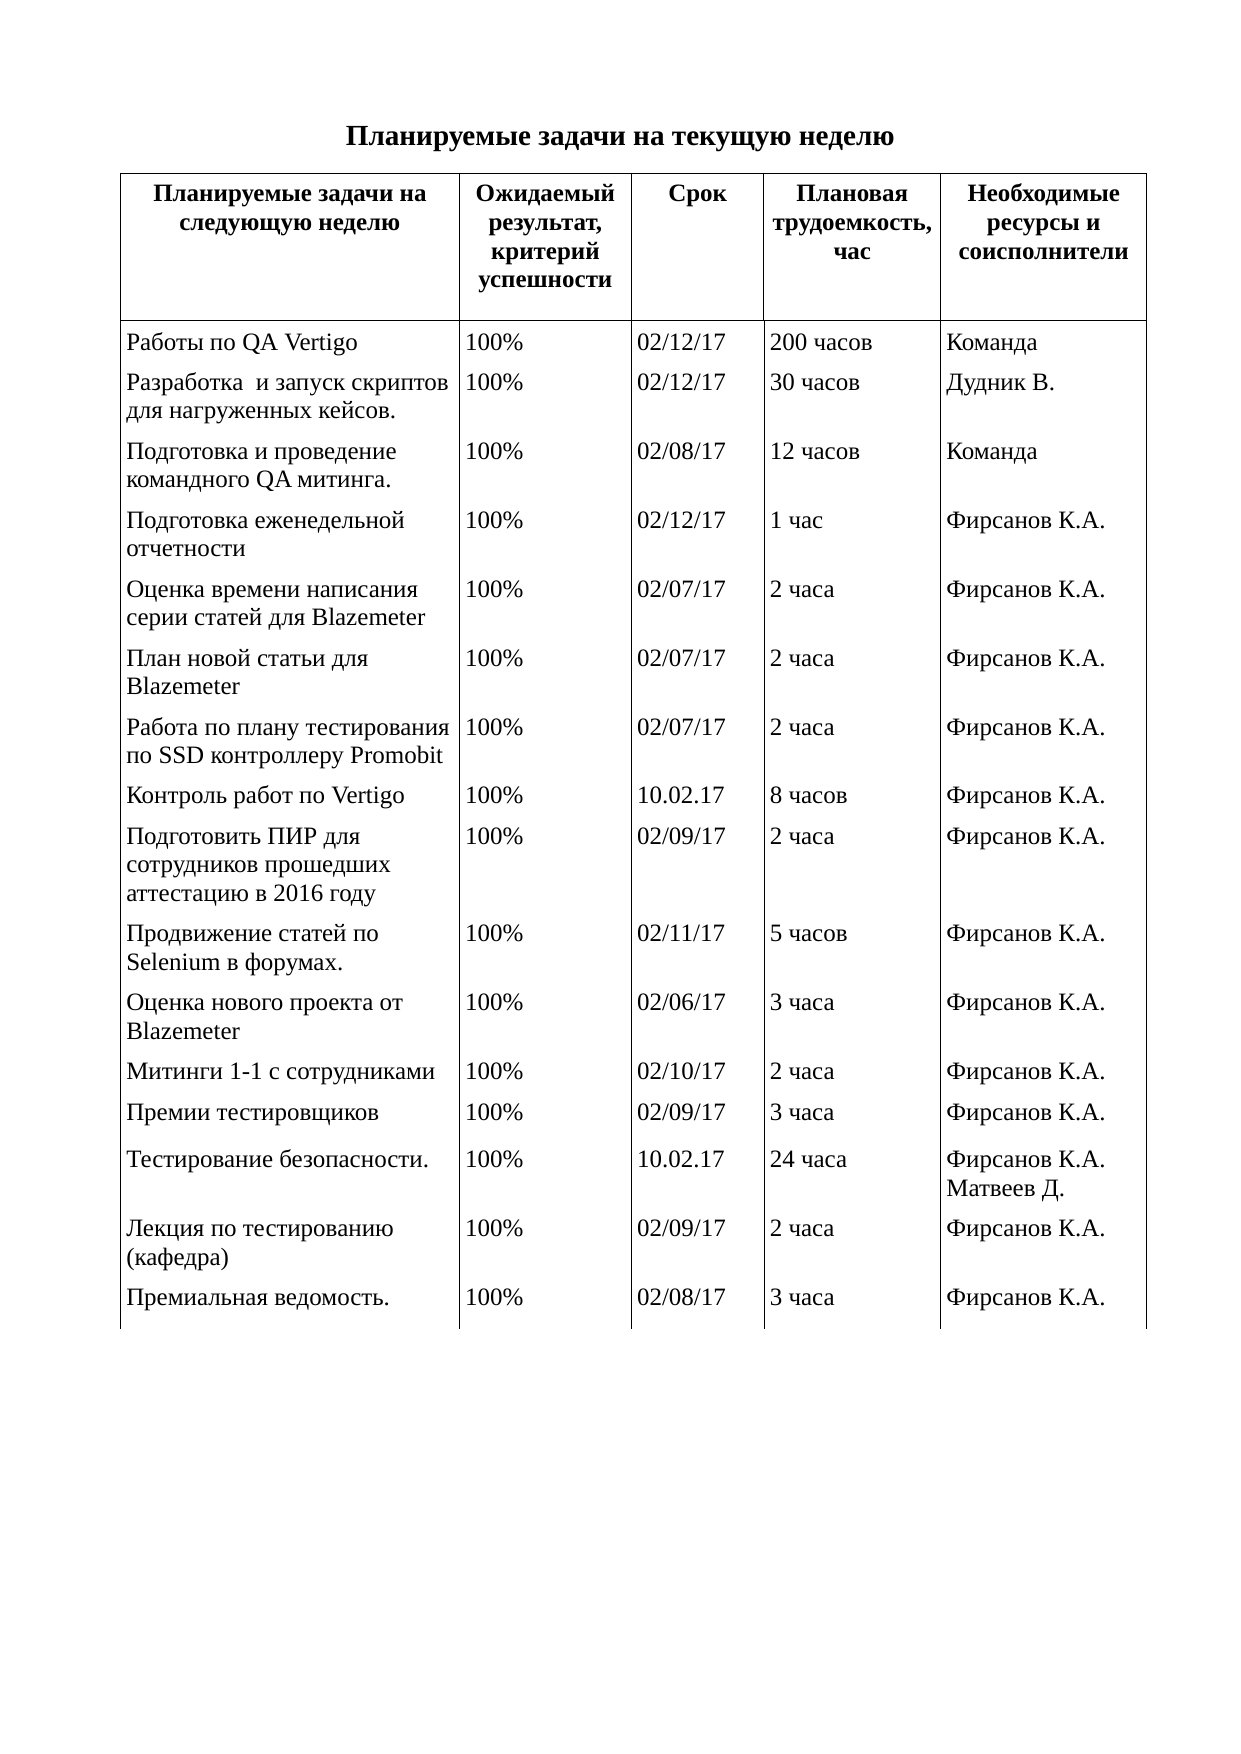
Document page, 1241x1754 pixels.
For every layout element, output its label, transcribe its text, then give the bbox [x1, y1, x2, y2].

table_cell Работа по плану тестирования по SSD контроллеру Promobit [121, 706, 459, 775]
table_cell 3 часа [765, 1276, 940, 1329]
table_cell 100% [460, 321, 631, 361]
table_cell Фирсанов К.А. [941, 499, 1146, 568]
table_cell 2 часа [765, 815, 940, 913]
table_cell Разработка и запуск скриптов для нагруженных кейсов. [121, 361, 459, 430]
table_cell 12.02.17 [632, 321, 764, 361]
table_cell Фирсанов К.А. Матвеев Д. [941, 1138, 1146, 1207]
table_cell 100% [460, 568, 631, 637]
table_cell Фирсанов К.А. [941, 1276, 1146, 1329]
table_cell 30 часов [765, 361, 940, 430]
table_cell 100% [460, 499, 631, 568]
table_cell 06.02.17 [632, 982, 764, 1051]
table_cell 100% [460, 430, 631, 499]
table_cell 2 часа [765, 568, 940, 637]
table_cell 07.02.17 [632, 637, 764, 706]
table_cell 08.02.17 [632, 1276, 764, 1329]
table_cell Команда [941, 430, 1146, 499]
table_cell 100% [460, 1051, 631, 1091]
table_cell Дудник В. [941, 361, 1146, 430]
table_cell Подготовить ПИР для сотрудников прошедших аттестацию в 2016 году [121, 815, 459, 913]
table_cell 1 час [765, 499, 940, 568]
table_cell 12.02.17 [632, 361, 764, 430]
table_cell Фирсанов К.А. [941, 913, 1146, 982]
table_cell Продвижение статей по Selenium в форумах. [121, 913, 459, 982]
table_cell Фирсанов К.А. [941, 1207, 1146, 1276]
table_cell 12 часов [765, 430, 940, 499]
table_cell 8 часов [765, 775, 940, 815]
table_cell Работы по QA Vertigo [121, 321, 459, 361]
table_cell Премии тестировщиков [121, 1091, 459, 1138]
table_cell Фирсанов К.А. [941, 1091, 1146, 1138]
table_cell 2 часа [765, 637, 940, 706]
table_cell Фирсанов К.А. [941, 1051, 1146, 1091]
table_cell 3 часа [765, 982, 940, 1051]
table_cell 3 часа [765, 1091, 940, 1138]
table_cell Фирсанов К.А. [941, 982, 1146, 1051]
table_cell 100% [460, 706, 631, 775]
table_cell Подготовка и проведение командного QA митинга. [121, 430, 459, 499]
table_cell Премиальная ведомость. [121, 1276, 459, 1329]
table_cell 100% [460, 1138, 631, 1207]
table_header Необходимые ресурсы и соисполнители [941, 174, 1146, 320]
table_cell 100% [460, 775, 631, 815]
table_header Плановая трудоемкость, час [764, 174, 940, 320]
table_cell 11.02.17 [632, 913, 764, 982]
table_cell 100% [460, 1207, 631, 1276]
table_cell 12.02.17 [632, 499, 764, 568]
table_cell 08.02.17 [632, 430, 764, 499]
table_cell Фирсанов К.А. [941, 706, 1146, 775]
table_header Планируемые задачи на следующую неделю [121, 174, 459, 320]
table_cell 100% [460, 1091, 631, 1138]
table_cell 24 часа [765, 1138, 940, 1207]
table_cell Фирсанов К.А. [941, 775, 1146, 815]
table_cell 100% [460, 1276, 631, 1329]
table_cell Тестирование безопасности. [121, 1138, 459, 1207]
table_cell 09.02.17 [632, 815, 764, 913]
table_cell 5 часов [765, 913, 940, 982]
table_cell Фирсанов К.А. [941, 815, 1146, 913]
table_cell 100% [460, 361, 631, 430]
table_cell Фирсанов К.А. [941, 637, 1146, 706]
table_cell Контроль работ по Vertigo [121, 775, 459, 815]
table_cell План новой статьи для Blazemeter [121, 637, 459, 706]
table_cell Фирсанов К.А. [941, 568, 1146, 637]
table_cell 07.02.17 [632, 706, 764, 775]
table_cell Митинги 1-1 с сотрудниками [121, 1051, 459, 1091]
table_cell 100% [460, 637, 631, 706]
table_cell Оценка нового проекта от Blazemeter [121, 982, 459, 1051]
table_header Ожидаемый результат, критерий успешности [460, 174, 631, 320]
table_cell 09.02.17 [632, 1207, 764, 1276]
table_cell Команда [941, 321, 1146, 361]
table_cell 09.02.17 [632, 1091, 764, 1138]
table_cell Оценка времени написания серии статей для Blazemeter [121, 568, 459, 637]
table_cell 100% [460, 815, 631, 913]
table_cell 200 часов [765, 321, 940, 361]
table_cell 10.02.17 [632, 1051, 764, 1091]
table_cell Лекция по тестированию (кафедра) [121, 1207, 459, 1276]
text Планируемые задачи на текущую неделю [118, 118, 1122, 152]
table_cell Подготовка еженедельной отчетности [121, 499, 459, 568]
table_header Срок [632, 174, 763, 320]
table_cell 2 часа [765, 1051, 940, 1091]
table_cell 100% [460, 982, 631, 1051]
table_cell 2 часа [765, 1207, 940, 1276]
table_cell 10.02.17 [632, 775, 764, 815]
table_cell 2 часа [765, 706, 940, 775]
table_cell 10.02.17 [632, 1138, 764, 1207]
table_cell 100% [460, 913, 631, 982]
table_cell 07.02.17 [632, 568, 764, 637]
